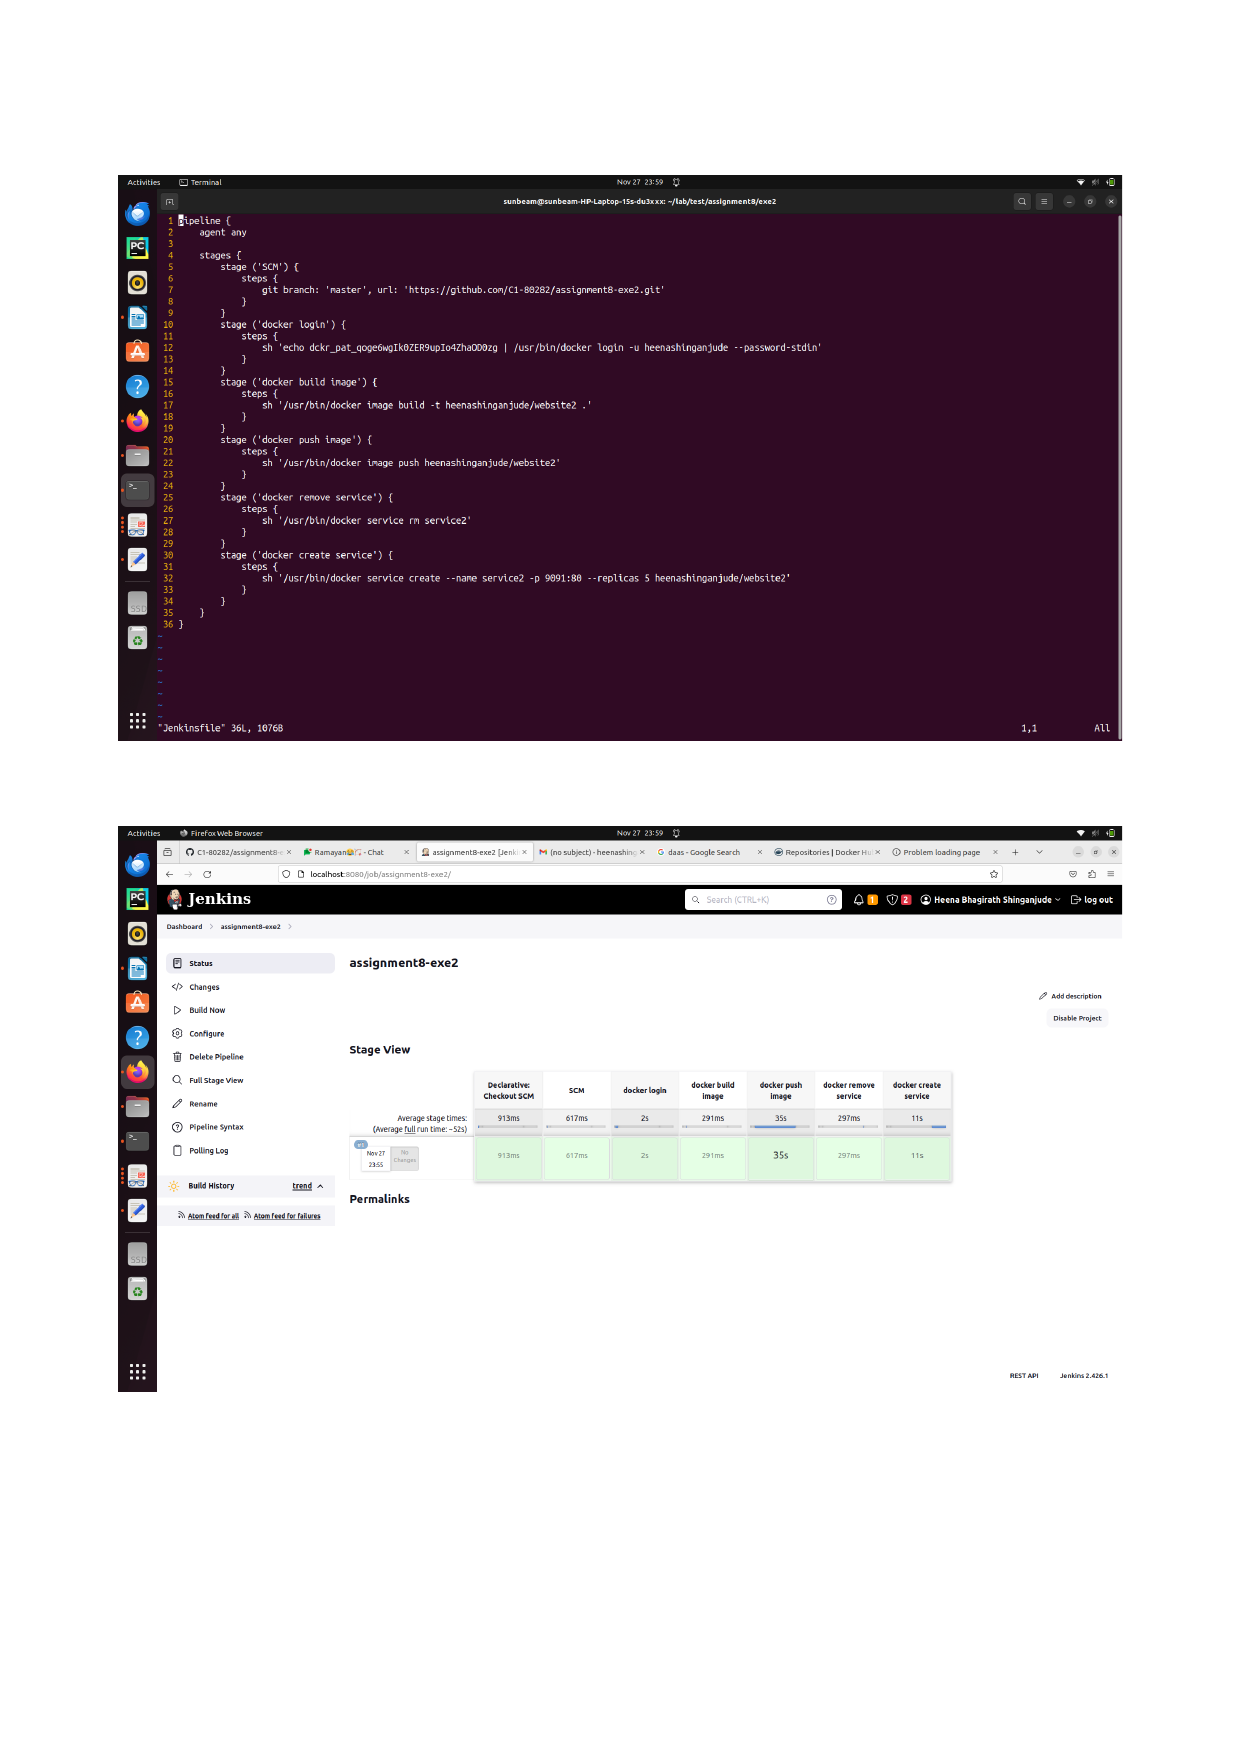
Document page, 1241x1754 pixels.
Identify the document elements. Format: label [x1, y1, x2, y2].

picture [118, 826, 1123, 1392]
picture [118, 175, 1123, 741]
